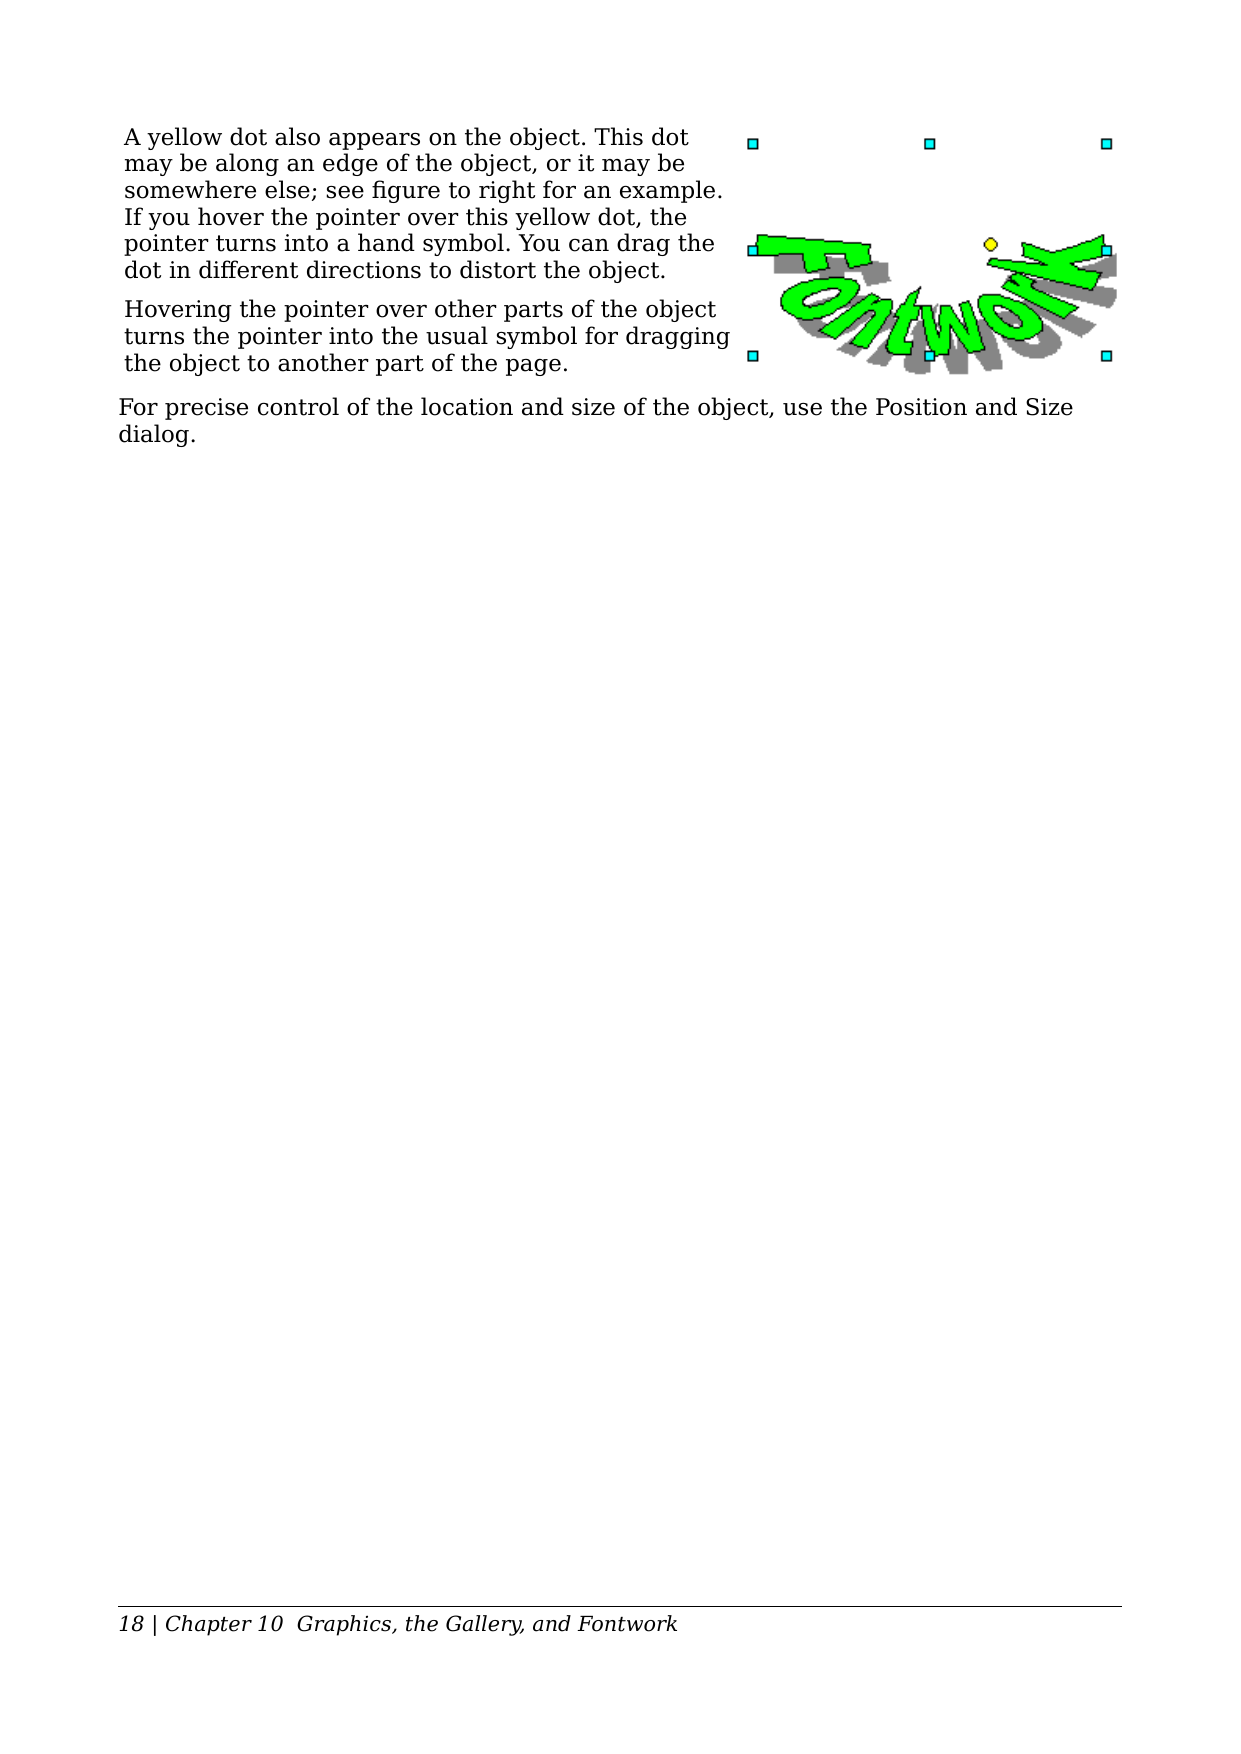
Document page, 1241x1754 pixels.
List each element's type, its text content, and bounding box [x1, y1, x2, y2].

picture [743, 123, 1117, 376]
table_header [738, 118, 1122, 394]
table_header A yellow dot also appears on the object. This dot may be along an edge of the object, or it may be somewhere else; see figure to right for an example. If you hover the pointer over this yellow dot, the pointer turns into a hand symbol. You can drag the dot in different directions to distort the object. Hovering the pointer over other parts of the object turns the pointer into the usual symbol for dragging the object to another part of the page. [118, 118, 738, 394]
text For precise control of the location and size of the object, use the Position and Size dialog. [118, 394, 1122, 448]
